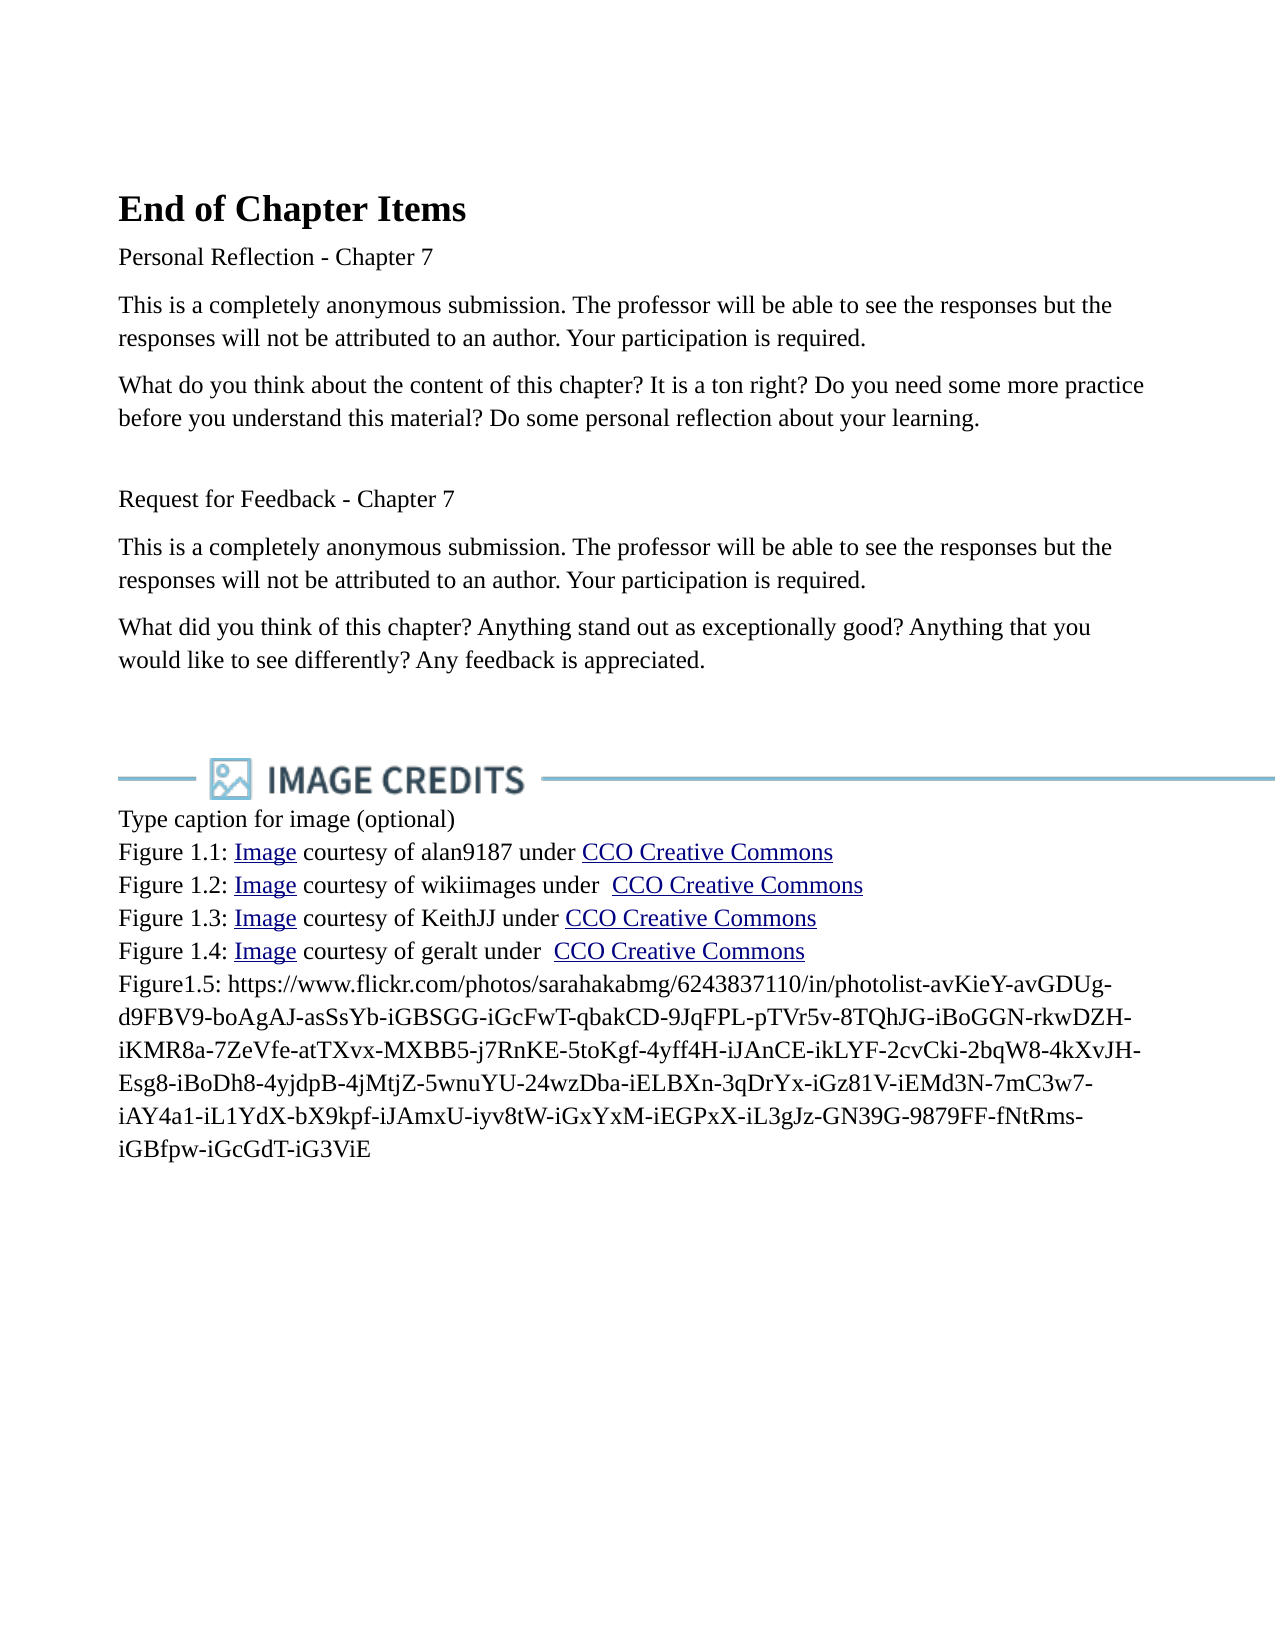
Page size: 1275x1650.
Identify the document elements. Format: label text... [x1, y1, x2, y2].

text This is a completely anonymous submission. The professor will be able to see the responses but the responses will not be attributed to an author. Your participation is required. [118, 532, 1157, 593]
text Figure 1.3: Image courtesy of KeithJJ under CCO Creative Commons [118, 903, 1157, 932]
text Figure 1.4: Image courtesy of geralt under CCO Creative Commons [118, 936, 1157, 965]
text Request for Feedback - Chapter 7 [118, 484, 1157, 513]
text Figure1.5: https://www.flickr.com/photos/sarahakabmg/6243837110/in/photolist-avKieY-avGDUg-d9FBV9-boAgAJ-asSsYb-iGBSGG-iGcFwT-qbakCD-9JqFPL-pTVr5v-8TQhJG-iBoGGN-rkwDZH-iKMR8a-7ZeVfe-atTXvx-MXBB5-j7RnKE-5toKgf-4yff4H-iJAnCE-ikLYF-2cvCki-2bqW8-4kXvJH-Esg8-iBoDh8-4yjdpB-4jMtjZ-5wnuYU-24wzDba-iELBXn-3qDrYx-iGz81V-iEMd3N-7mC3w7-iAY4a1-iL1YdX-bX9kpf-iJAmxU-iyv8tW-iGxYxM-iEGPxX-iL3gJz-GN39G-9879FF-fNtRms-iGBfpw-iGcGdT-iG3ViE [118, 969, 1157, 1163]
text What do you think about the content of this chapter? It is a ton right? Do you need some more practice before you understand this material? Do some personal reflection about your learning. [118, 370, 1157, 432]
text This is a completely anonymous submission. The professor will be able to see the responses but the responses will not be attributed to an author. Your participation is required. [118, 290, 1157, 352]
text Figure 1.1: Image courtesy of alan9187 under CCO Creative Commons [118, 837, 1157, 866]
text Type caption for image (optional) [118, 804, 1157, 833]
subtitle End of Chapter Items [118, 187, 1157, 230]
picture [118, 758, 1275, 800]
text Personal Reflection - Chapter 7 [118, 242, 1157, 271]
text Figure 1.2: Image courtesy of wikiimages under CCO Creative Commons [118, 870, 1157, 899]
text What did you think of this chapter? Anything stand out as exceptionally good? Anything that you would like to see differently? Any feedback is appreciated. [118, 612, 1157, 674]
